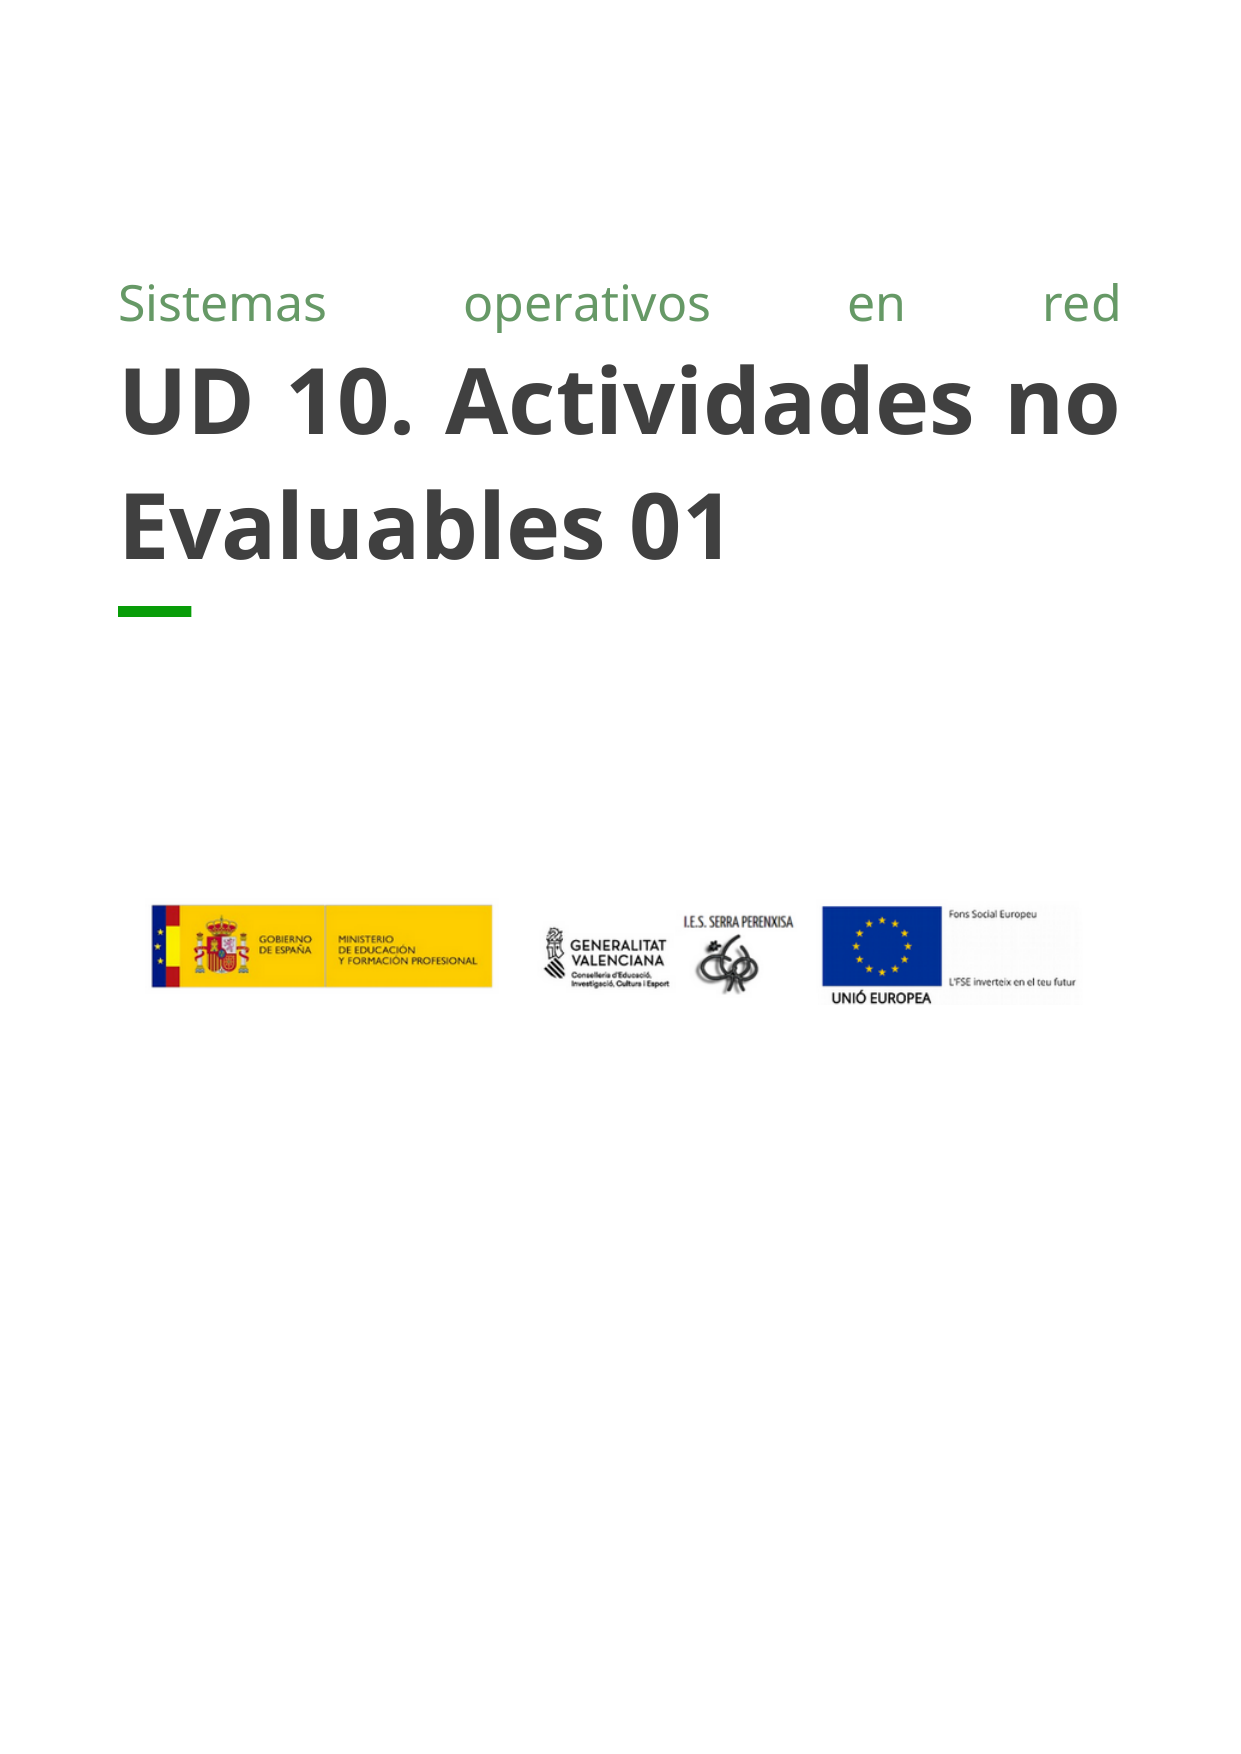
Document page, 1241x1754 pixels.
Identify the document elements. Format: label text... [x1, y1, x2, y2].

title Sistemas operativos en red UD 10. Actividades no Evaluables 01 [118, 268, 1122, 586]
picture [118, 606, 192, 617]
picture [118, 885, 1123, 1005]
